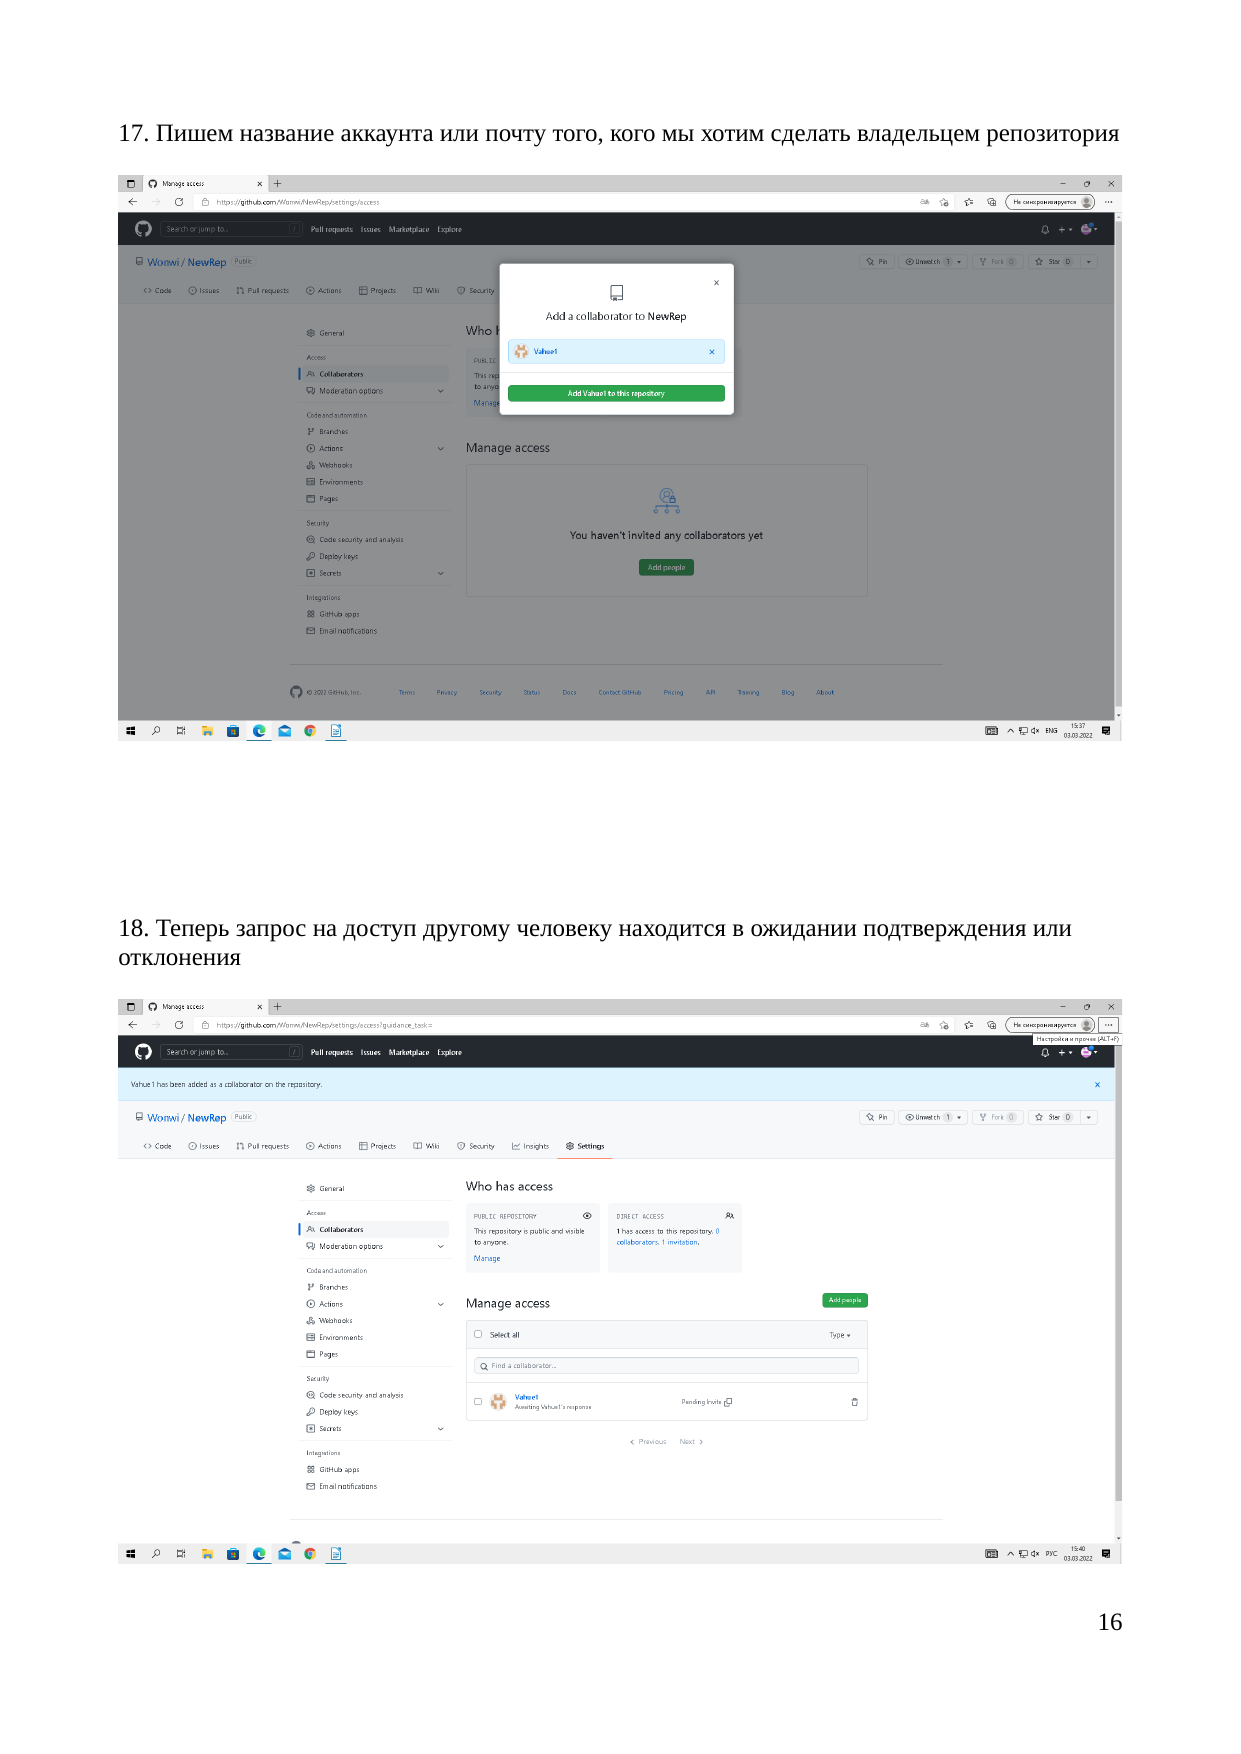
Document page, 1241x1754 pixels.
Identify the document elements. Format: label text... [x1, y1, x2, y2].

picture [118, 175, 1123, 741]
text 18. Теперь запрос на доступ другому человеку находится в ожидании подтверждения или отклонения [118, 913, 1122, 970]
picture [118, 999, 1123, 1564]
text 17. Пишем название аккаунта или почту того, кого мы хотим сделать владельцем репозитория [118, 118, 1122, 147]
